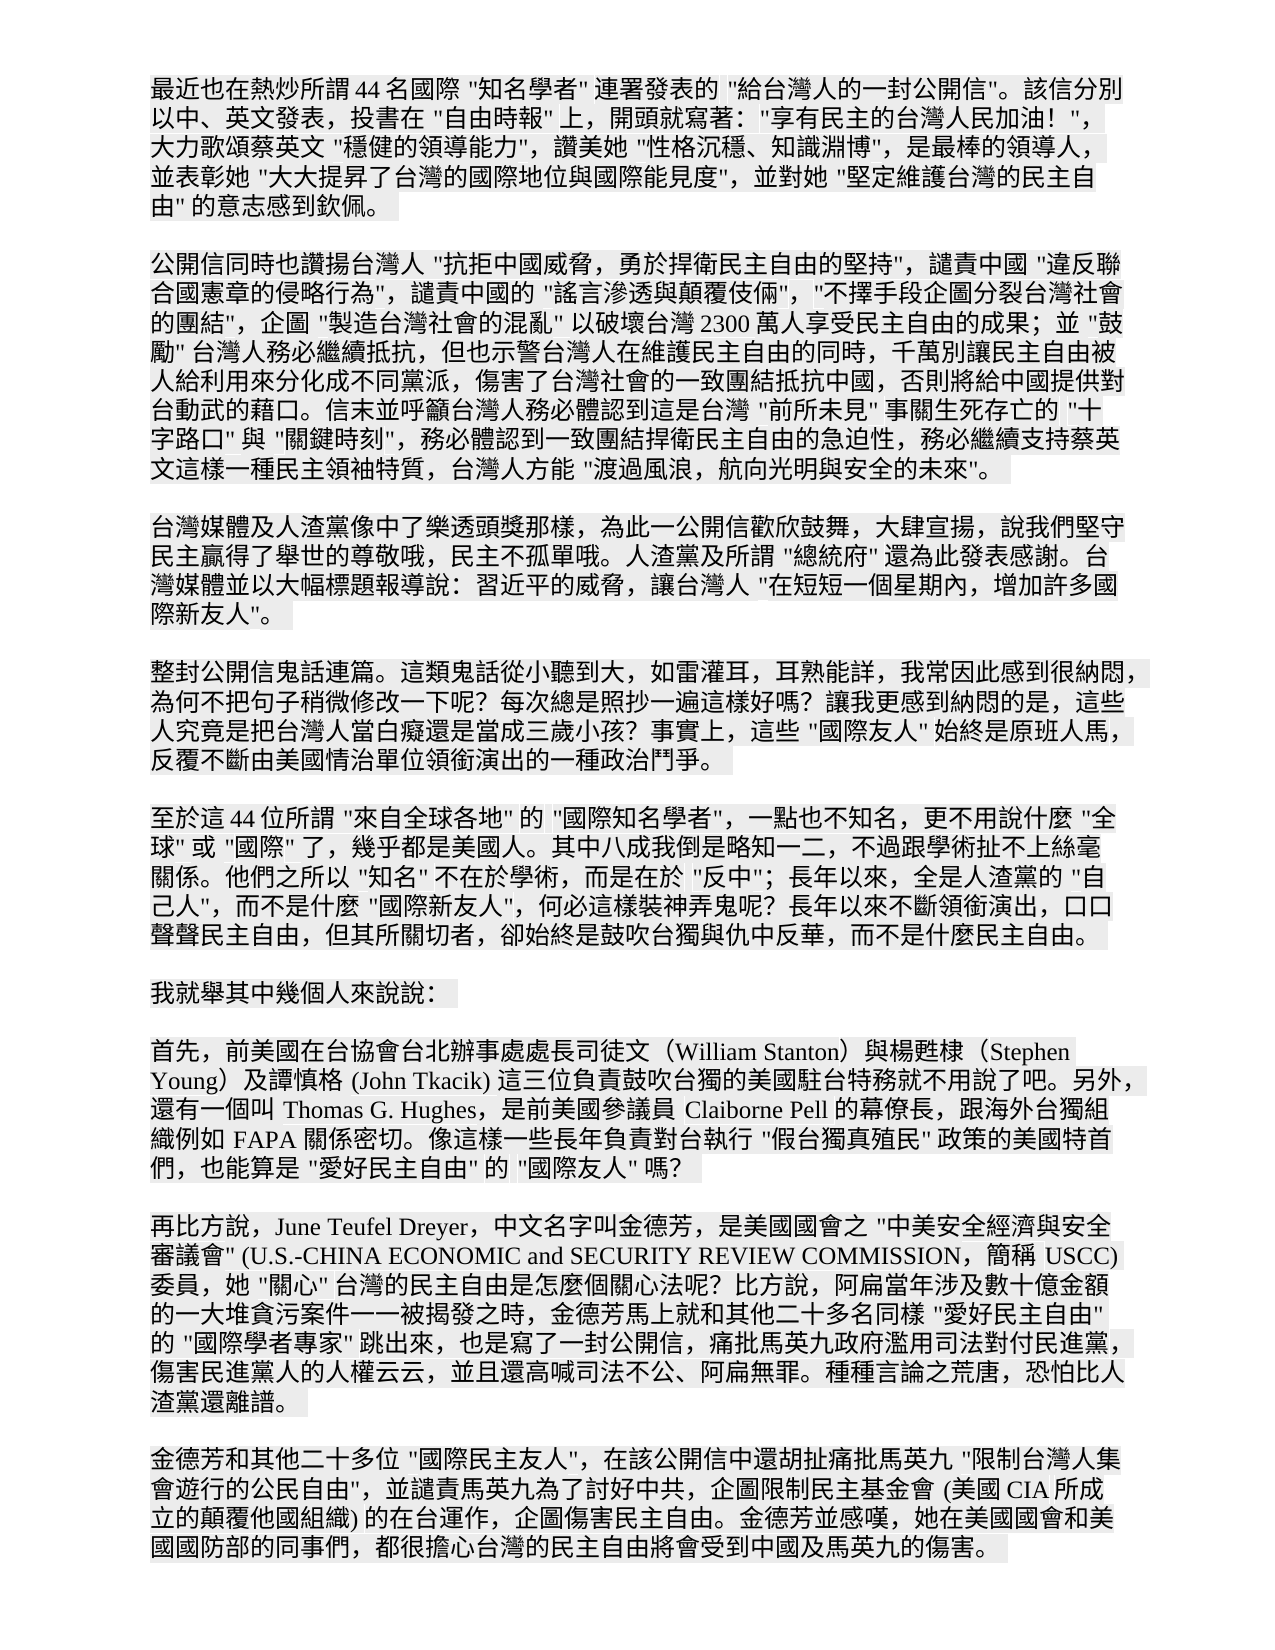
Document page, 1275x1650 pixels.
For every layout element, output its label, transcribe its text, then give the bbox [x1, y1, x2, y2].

text (再續) 除了八百多位女醫生力挺蔡英文之 "反中國併吞" 與 "捍衛民主自由" 的連署書，台灣媒體最近也在熱炒所謂44名國際 "知名學者" 連署發表的 "給台灣人的一封公開信"。該信分別以中、英文發表，投書在 "自由時報" 上，開頭就寫著："享有民主的台灣人民加油！"，大力歌頌蔡英文 "穩健的領導能力"，讚美她 "性格沉穩、知識淵博"，是最棒的領導人，並表彰她 "大大提昇了台灣的國際地位與國際能見度"，並對她 "堅定維護台灣的民主自由" 的意志感到欽佩。 公開信同時也讚揚台灣人 "抗拒中國威脅，勇於捍衛民主自由的堅持"，譴責中國 "違反聯合國憲章的侵略行為"，譴責中國的 "謠言滲透與顛覆伎倆"，"不擇手段企圖分裂台灣社會的團結"，企圖 "製造台灣社會的混亂" 以破壞台灣2300萬人享受民主自由的成果；並 "鼓勵" 台灣人務必繼續抵抗，但也示警台灣人在維護民主自由的同時，千萬別讓民主自由被人給利用來分化成不同黨派，傷害了台灣社會的一致團結抵抗中國，否則將給中國提供對台動武的藉口。信末並呼籲台灣人務必體認到這是台灣 "前所未見" 事關生死存亡的 "十字路口" 與 "關鍵時刻"，務必體認到一致團結捍衛民主自由的急迫性，務必繼續支持蔡英文這樣一種民主領袖特質，台灣人方能 "渡過風浪，航向光明與安全的未來"。 台灣媒體及人渣黨像中了樂透頭獎那樣，為此一公開信歡欣鼓舞，大肆宣揚，說我們堅守民主贏得了舉世的尊敬哦，民主不孤單哦。人渣黨及所謂 "總統府" 還為此發表感謝。台灣媒體並以大幅標題報導說：習近平的威脅，讓台灣人 "在短短一個星期內，增加許多國際新友人"。 整封公開信鬼話連篇。這類鬼話從小聽到大，如雷灌耳，耳熟能詳，我常因此感到很納悶，為何不把句子稍微修改一下呢？每次總是照抄一遍這樣好嗎？讓我更感到納悶的是，這些人究竟是把台灣人當白癡還是當成三歲小孩？事實上，這些 "國際友人" 始終是原班人馬，反覆不斷由美國情治單位領銜演出的一種政治鬥爭。 至於這44位所謂 "來自全球各地" 的 "國際知名學者"，一點也不知名，更不用說什麼 "全球" 或 "國際" 了，幾乎都是美國人。其中八成我倒是略知一二，不過跟學術扯不上絲毫關係。他們之所以 "知名" 不在於學術，而是在於 "反中"；長年以來，全是人渣黨的 "自己人"，而不是什麼 "國際新友人"，何必這樣裝神弄鬼呢？長年以來不斷領銜演出，口口聲聲民主自由，但其所關切者，卻始終是鼓吹台獨與仇中反華，而不是什麼民主自由。 我就舉其中幾個人來說說： 首先，前美國在台協會台北辦事處處長司徒文（William Stanton）與楊甦棣（Stephen Young）及譚慎格 (John Tkacik) 這三位負責鼓吹台獨的美國駐台特務就不用說了吧。另外，還有一個叫 Thomas G. Hughes，是前美國參議員 Claiborne Pell 的幕僚長，跟海外台獨組織例如 FAPA 關係密切。像這樣一些長年負責對台執行 "假台獨真殖民" 政策的美國特首們，也能算是 "愛好民主自由" 的 "國際友人" 嗎？ 再比方說，June Teufel Dreyer，中文名字叫金德芳，是美國國會之 "中美安全經濟與安全審議會" (U.S.-CHINA ECONOMIC and SECURITY REVIEW COMMISSION，簡稱 USCC) 委員，她 "關心" 台灣的民主自由是怎麼個關心法呢？比方說，阿扁當年涉及數十億金額的一大堆貪污案件一一被揭發之時，金德芳馬上就和其他二十多名同樣 "愛好民主自由" 的 "國際學者專家" 跳出來，也是寫了一封公開信，痛批馬英九政府濫用司法對付民進黨，傷害民進黨人的人權云云，並且還高喊司法不公、阿扁無罪。種種言論之荒唐，恐怕比人渣黨還離譜。 金德芳和其他二十多位 "國際民主友人"，在該公開信中還胡扯痛批馬英九 "限制台灣人集會遊行的公民自由"，並譴責馬英九為了討好中共，企圖限制民主基金會 (美國CIA所成立的顛覆他國組織) 的在台運作，企圖傷害民主自由。金德芳並感嘆，她在美國國會和美國國防部的同事們，都很擔心台灣的民主自由將會受到中國及馬英九的傷害。 你知道嗎？聲援阿扁及人渣黨當年諸多貪腐案件的這二十幾位 "愛好民主自由" 的 "國際友人"，其中居然有十多位和這幾天的這封 "給台灣人的一封公開信" 的連署人是重疊的。阿扁的貪污案子之後沒幾年，大約是2011年，大貪官李登輝因為國安密帳被起訴，這群 "愛好民主自由" 的 "國際友人" 居然又跳出來寫公開信強力聲援，信件標題竟然自稱是 "一群美國知名學者" (台灣人吃這一套)，痛批司法不公，痛批馬英九以司法鬥爭被他們尊稱為 "台灣民主之父" 的李登輝。 我剛剛查了一下這份聲援李登輝、拯救台灣民主自由與法治的公開信連署名單，竟然又是同樣的老面孔，翻來覆去基本上就是同樣的一些人。這些人，長年以來 "關心" 台灣，但他們關心的是台灣有沒有購買美國軍購，有沒有繼續仇中反華，有沒有繼續高唱台獨。 再舉個例，最近這封 "給台灣人的一封公開信" 的連署人之中，還有一位叫 Joseph Bosco，是前美國國防部長辦公室中國事務主任，也是個軍購鼓吹者，兩個月前還建議川普應廢除 "傷害美國利益甚鉅" 的《八一七公報》，因為公報中有一段條文是 "美國應逐步減少對台灣的武器出售"。 "給台灣人的一封公開信" 連署人之中，更可怕的應該是這一位，叫做 Carl Ford，美國情治單位大老，當了美國CIA及相關特務組織主管四十多年，從越戰到1991年波斯灣戰爭，一直到2003年美軍入侵並佔領伊拉克至今，各種侵略戰爭，他都是主要策畫者之一，深受布希和錢尼賞識，長年掌握情治大權。 著名媒體人 John Pilger，有一篇文章提到說，美國之所以入侵伊拉克並不是因為擔心海珊擁有生化武器或核武器，而是因為美國 "完全確信" 海珊根本沒有這些東西。Pilger說，美國國防部情報局 (Bureau of Intelligence and Research，簡稱 INR) 當時就曾在一份呈給國防部與美國國務卿Colin Powell的內部文件上，對於所謂 "海珊擁有大規模毀滅武器" 的假情報，直接斥為 "垃圾"。當時美國國防部情報局的情報頭子，就是現在寫公開信來呼籲我們台灣人要勇於挺身對抗中國的所謂 "愛好民主自由" 之 "國際友人" Carl Ford。 可恨的是，這個人渣所負責主導的國防部情報機構，完全知道所謂海珊擁有核彈與生化武器根本就是造謠，但他依然鼓吹入侵血洗伊拉克，因為就如 John Pilger所說，確信伊拉克根本沒有能力反抗美軍，恰恰就是美國敢地面入侵並佔領伊拉克的原因與安全保證。 這個到處發動戰爭、兩手血腥的人渣特務，同時也是個商人，跨國軍火事業做很大。比方說，1993年，他創立一個國際政治與軍事顧問公司，擔任各大軍火商的軍火掮客，主要鼓吹、壓迫採購武器對象之一，就是台灣，賺取軍火暴利。這人渣的敗行劣跡真是講不完，罄竹難書，賺的全是血腥骯髒錢，套句CIA的行話術語就叫做 "民主輸出"，簡單說就是：武器賣出去，錢進來，大家死光光，而恁爸賺到爆！ 另外，公開信連署人之中還有一位，叫做 Michael Scanlon，台灣實踐大學高雄校區的一位外語老師，同時也是過去聲援李登輝和阿扁的連署人。這些人好像整天一直忙著以 "國際知名學者" 或 "國際友人" 的身份不斷在連署，鬼話連篇，鳥話不斷，長年為綠營發聲。 這位名叫 Michael Scanlon 的外語老師，跟一位惡名昭彰的美國政治掮客同名。該掮客藉著收取鉅額佣金，幫忙特定利益團體針對各國政府進行賄賂或施壓或黑吃黑，以追求龐大利益，手段往往卑劣不堪。但我想應該不是同一人，只是名字剛好一樣。為了確認不是同一人，我去看了這位外語老師的臉書，臉書首頁上竟然寫著："台灣共和國萬歲，台灣人加油！加油！台灣共和國享有完整主權與充份言論自由，台灣共和國萬歲！罷免馬英九！" 其實，挺藍挺綠就大方一點明白說嘛，何必老是偽裝成什麼 "愛好民主自由" 的 "國際友人"，看來看去，其實大多是美國特務或軍火掮客等等綠營自己人。我隨手寫來就已經講了三封公開信，先是聲援阿扁，繼之聲援貪污老賊李登輝，2013年王金平司法關說案，這批 "愛好民主自由" 的 "國際友人"，居然又原班人馬跳出來痛批馬英九傷害民主自由與法治，甚至指控阿扁是馬英九下令定罪才被定罪。該封公開信的標題很聳動，叫做："台灣憲政危機聯合聲明"，裏頭痛批馬英九政府 "對民主與公義的侵蝕不曾止息 "，猶如 "恐怖戒嚴時期黨國不分的黑暗時代"，並呼籲台灣人應勇於採取行動，解決此一憲政危機云云！ 這些 "愛好民主自由" 的 "國際友人"，公開信寫不停，種種鬼話之荒唐離譜的程度，有時候恐怕連人渣黨都不好意思講。 再舉個例， "給台灣人的公開信" 的連署人之中，還有一位也應一提，叫做 Arthur Waldron，中文名字 "林霨"，是美國外交關係協會 (Council on Foreign Relations, CFR）的成員，更是自由之家 (Freedom House) 和詹姆斯敦基金會 (Jamestown Foundation) 的董事，來頭不小。這兩個組織也是CIA所成立，一個負責輸出所謂 "民主自由與人權"，一個則與軍事與戰爭情報分析有關。 除了美國人，還有丹麥人，叫做 Michael Danielsen，是丹麥的一個專門輸出民主自由到台灣的組織創辦人，該組織叫做 "Taiwan Corner" (台灣角)。此人同時也是丹麥社民黨的重要成員，跟綠營向來交情很好，互有往來。 除了洋人，也有好幾個台灣人，竟然也是這封 "給台灣人的公開信" 的連署人，同樣也是老面孔，也是綠營自己人，比方說施芳瓏 (英文名叫 Fang-long Shih)，是蔡啥小 "總統" 的 "粉絲" 及其留英校友。另外還有大家耳熟能詳的高英茂，前陣子才剛被綠營續聘為什麼 "監察院諮詢委員"，同時也是阿扁時期的外交部政務次長，英文名字叫 Michael Y.M. Kau；台灣人住在台灣，簽了個英文名字，居然冒充起 "國際友人" 來。 還有一位也是台灣人，叫做江永芳，英文名 Frank Chiang，佛坦莫大學 (Fordham University)的教授，也是嘴巴服務型的海外台獨人士。 除了台灣人，也有幾位大陸旅居外國之反中人士，也是冒充 "國際友人"，例如章家敦 (Gordon Chang)，例如澳洲雪梨科技大學的馮崇義 (Feng Chongyi)。章家敦就是大約二十年前寫 "中國即將崩潰" 一書的作者，聞名於西方世界。很多西方人看了那本書很開心。可惜，中國沒有崩潰，但我看章家敦好像也沒崩潰，仍然繼續在 "預言" 中國 "快要" 崩潰。結果，又過了幾年，祖國還是沒有崩潰。但是章先生很勇敢，他也沒崩潰，仍然繼續四處在美國發表崩潰言論，希望中國也許馬上應該很快就會崩潰。鬼話聽久了，我都快崩潰了。 我沒法一個個介紹這些 "熱愛民主自由" 的 "國際友人"，大約就是這樣，聽起來似乎大多並非善類，但所謂出污泥而不染，一群帶頭的人渣裏頭，當然也是有好人，例如在美國和他太太陳美津 (台灣人) 一起創辦 "台灣公論報" 的前荷蘭外交官 Gerrit van der Wees，中文名韋杰理。他們也是台獨，但從我過去的黨外經歷中，我相信他們是擁有某種真實信念的台獨，而非掛羊頭賣狗肉。至於林宅血案的關係人，來自澳洲的學者家博（Bruce Jacobs），我對他亦無惡感，只是對這些人的是非判斷力感到很不可思議。 就在這封 "給台灣人的公開信" 發表之後沒幾天，人渣黨隨即很開心又公佈了另一個 "令人振奮" 的好消息，說是有個 "熱愛民主自由" 的 "國際組織"，同樣是在這幾天發聲支持蔡英文，反對中國入侵台灣。這組織叫做 "國際民主復興聯盟" (The International Coalition for Democratic Renewal，簡稱 ICDR) ，兩年前才剛成立，同樣也是美國CIA 的附隨組織。 CIA搞出這個附隨組織有點特別，雖然一樣是 "民主輸出" 給敵國，培植代理人，製造內部動亂，但其宗旨特別是要把 "民主" 輸出給年輕人，鼓吹年輕一代務必在敵國內部盡量搞 "民主運動"，"勇於對抗獨裁專制"，"捍衛民主自由"。因此，這個CIA附隨組織的幾位主要創會人之一就是香港的 "太陽花" 主角，也就是佔中和什麼雨傘革命的年輕帶頭者，叫做羅冠聰。 前年 (2017年) 11月14日，在一個什麼 "年輕人高峰會" ( ZAGREB YOUTH SUMMIT)上，CIA的 NED (民主基金會) 主席 Carl Gershman，應邀致詞，談到以蘇聯為首的共產政權終於被民主擊垮，但是，對於民主自由的威脅依舊存在而未完全消滅。這位CIA特務大方提到自己如何促成這個什麼 "國際民主復興聯盟" 的成立，主要動機就是希望藉由在那些 "民主價值飽受威脅" 的專制國家內部，培養年輕人民主意識，捍衛民主自由，並點名中國就是這樣一股反民主之邪惡勢力的崛起，呼籲大家在這個關鍵時刻，勇敢挺身而出與之對抗，避免民主自由與法治精神被所謂 "國家主權" 所侵害。言下之意簡單說就是反對兩岸統一。 這位CIA特務感嘆，時下很多年輕人已經喪失 "捍衛民主自由對抗專制獨裁" 之歷史記憶。他鼓勵年輕人要勇敢和反民主反自由的國家主義及恐怖主義對抗，要捍衛神聖的民主自由，要追求自由選舉及媒體自由。他更提到，追求市場自由經濟才能免於腐敗，才能提供更多工作機會給每個人。當今要務就是年輕人特別要團結在一起，組成一種 "新型的聯盟"，以強大的熱情發動民主復興的偉大戰鬥！ 他還提到具體作法，那就是要在社會大眾之間，發展出一套酷炫的 "普遍論述"，藉以結合大眾，對抗專制政權之企圖傷害民主自由。這人渣繼續說道，為何在這場對抗專制勢力崛起的戰鬥中年輕人如此重要？因為年輕人透過各種網絡連繫，總是能迅速對抗各種反民主的逆流；更重要的是，年輕人具有強大的熱情，因此，捍衛民主自由、對抗專制獨裁這項重要使命，非年輕人莫屬。 最後，這混蛋給這場以年輕人為首的偉大運動取了個又臭又長的名字叫 "捍衛民主之新型聯盟與世界性運動" (the New Coalition and the World Movement for Democracy)，他保證，美國 CIA一定會提供各位充足的經濟資源與道德支持及各種人脈。 我就不一一轉述了。有興趣的自己看： https://goo.gl/h3negp 相關資料還有很多，鳥話連篇，非常骯髒可恥。 差點忘了說，這個CIA的附隨組織，什麼 "國際民主復興聯盟" 的創會者有老也有少，除了香港的 "大腸花學運" 主角羅冠聰之外，還有個據說是法國非常有名的名嘴，叫做 Bernard-Hénri Levy。媒體說他是個哲學家，但我不知道他是哪門子哲學家，倒是很像台灣的親綠學者那一類型的人，常搞聯署、開記者，永遠都是站在西方主流那一邊，老是在 "捍衛民主自由"、"對抗專制獨裁" 及 "打擊恐怖份子；似乎只要是美國發動的侵略戰爭或什麼反恐戰爭，他始終是熱烈支持者。 西方主流媒體還稱讚他是法國當代最有名的 "知識份子"。但我之所以聽過這個混蛋的名字純粹是因為：1995年，Emir Kusturica 拍了 "地下社會" (Underground)，在坎城影展得到金棕櫚獎，再加上Kusturica個人公開強烈反對美國和北約組織 (NATO) 發動、挑起一系列南斯拉夫內戰，並反對南斯拉夫分裂，這個名嘴於是就對 Kusturica 發起各種批鬥。總之，此人沒啥好談，套句Kusturica對他的評價，就是一個不值得議論的 "人渣"。 寫這種文字很累，寫來滿紙污穢，而且根本寫不完，畢竟撒一個謊很容易，澄清一種事實卻得費盡唇舌。面對根本數不清的各種漫天大謊、詭詐與洗腦，我們能做的，也就只是這樣了。所謂給人一條魚，不如給他一根釣竿，你不可能期待有人替你揭露每一道謊言與洗腦，你只能期待自己腦子清楚一點，別蠢到爆。 而我還想說的是，記者這工作真是它媽的太好混了，幾乎都不必用到大腦。記者理當負起更多責任，釐清各種謊言、詭詐與狡猾。倘若每個記者都能夠像 John Pilger 那樣，我就不信公義喚不回，不信真理盡成灰。 [150, 75, 1125, 1563]
